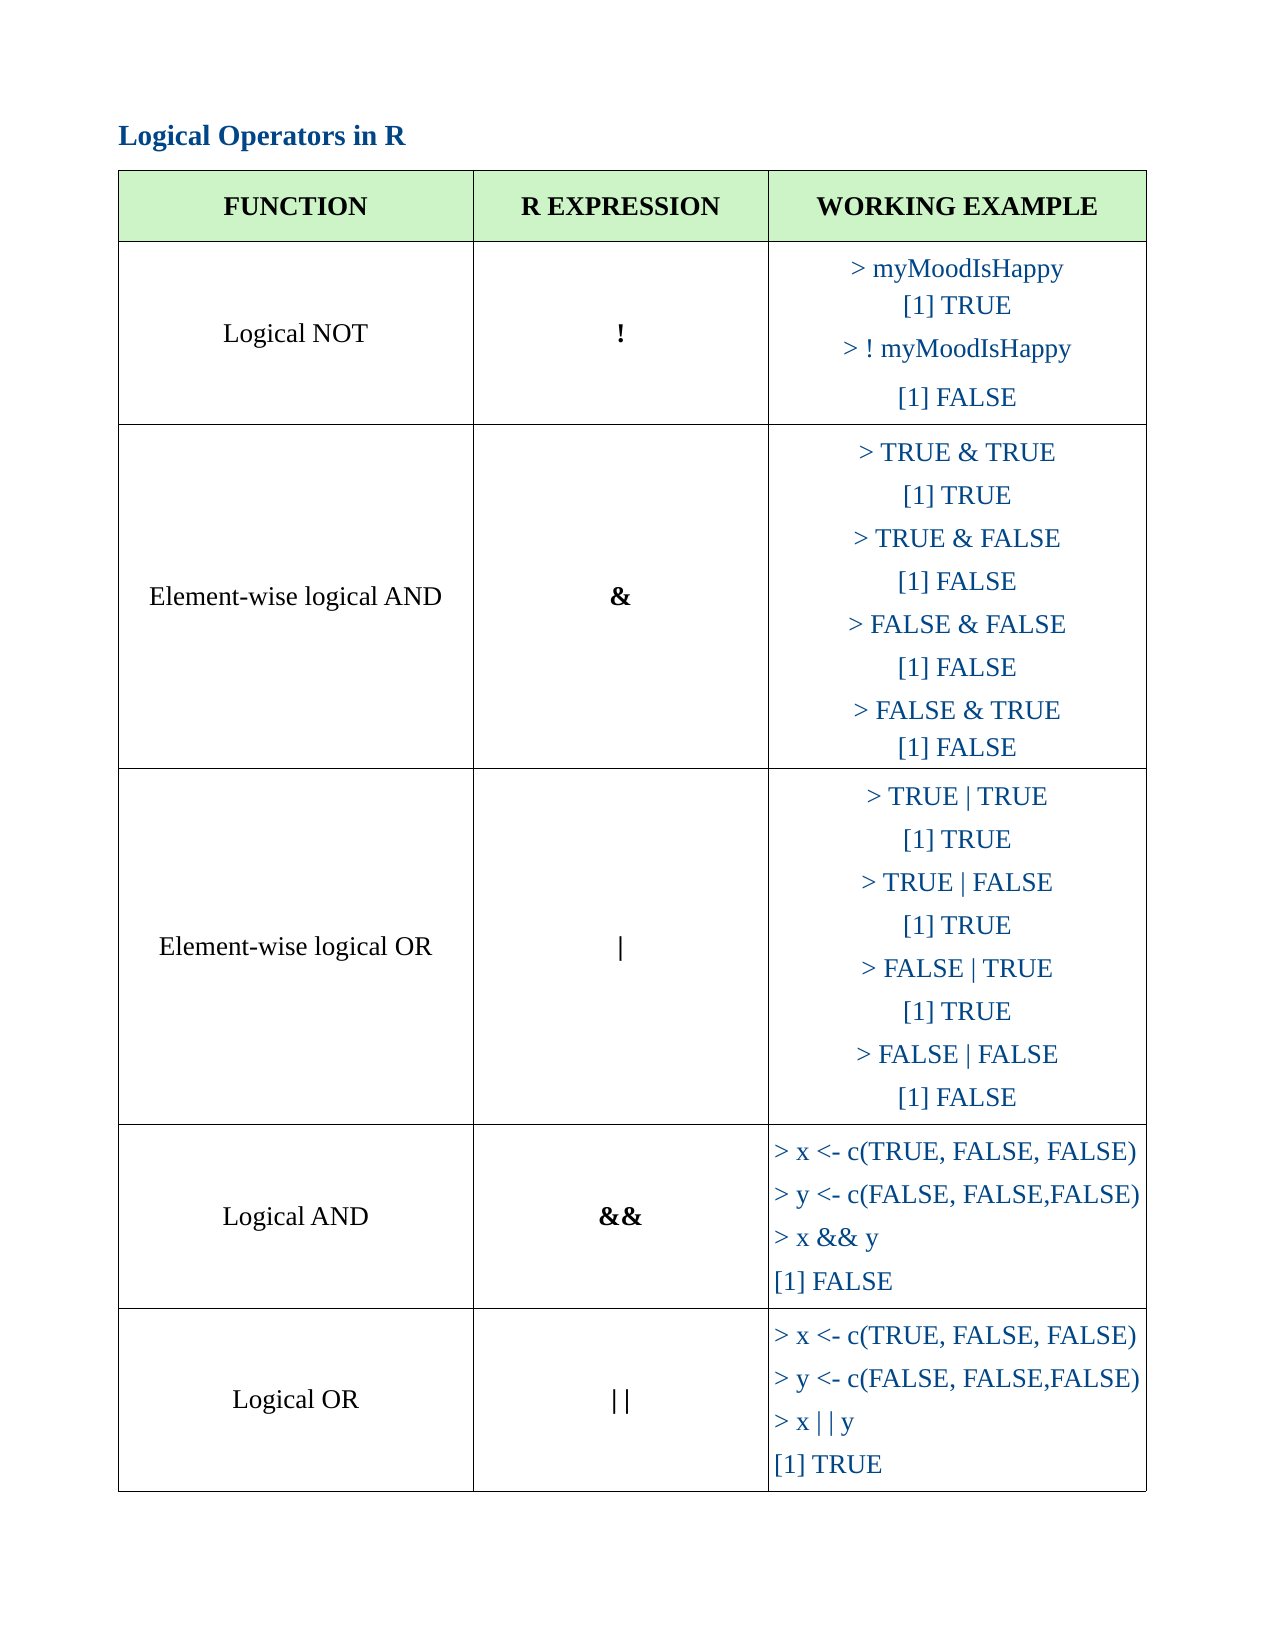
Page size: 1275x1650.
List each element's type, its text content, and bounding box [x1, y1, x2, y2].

table_cell Element-wise logical OR [119, 769, 473, 1124]
table_cell Element-wise logical AND [119, 425, 473, 768]
table_header FUNCTION [119, 171, 473, 241]
table_cell | [474, 769, 768, 1124]
text Logical Operators in R [118, 118, 1157, 152]
table_cell Logical OR [119, 1309, 473, 1491]
table_cell > TRUE | TRUE [1] TRUE > TRUE | FALSE [1] TRUE > FALSE | TRUE [1] TRUE > FALSE | FALSE [1] FALSE [769, 769, 1146, 1124]
table_cell > myMoodIsHappy [1] TRUE > ! myMoodIsHappy [1] FALSE [769, 242, 1146, 424]
table_header R EXPRESSION [474, 171, 768, 241]
table_cell | | [474, 1309, 768, 1491]
table_cell > x <- c(TRUE, FALSE, FALSE) > y <- c(FALSE, FALSE,FALSE) > x | | y [1] TRUE [769, 1309, 1146, 1491]
table_cell > x <- c(TRUE, FALSE, FALSE) > y <- c(FALSE, FALSE,FALSE) > x && y [1] FALSE [769, 1125, 1146, 1307]
table_cell > TRUE & TRUE [1] TRUE > TRUE & FALSE [1] FALSE > FALSE & FALSE [1] FALSE > FALSE & TRUE [1] FALSE [769, 425, 1146, 768]
table_cell Logical AND [119, 1125, 473, 1307]
table_cell && [474, 1125, 768, 1307]
table_cell & [474, 425, 768, 768]
table_cell ! [474, 242, 768, 424]
table_header WORKING EXAMPLE [769, 171, 1146, 241]
table_cell Logical NOT [119, 242, 473, 424]
